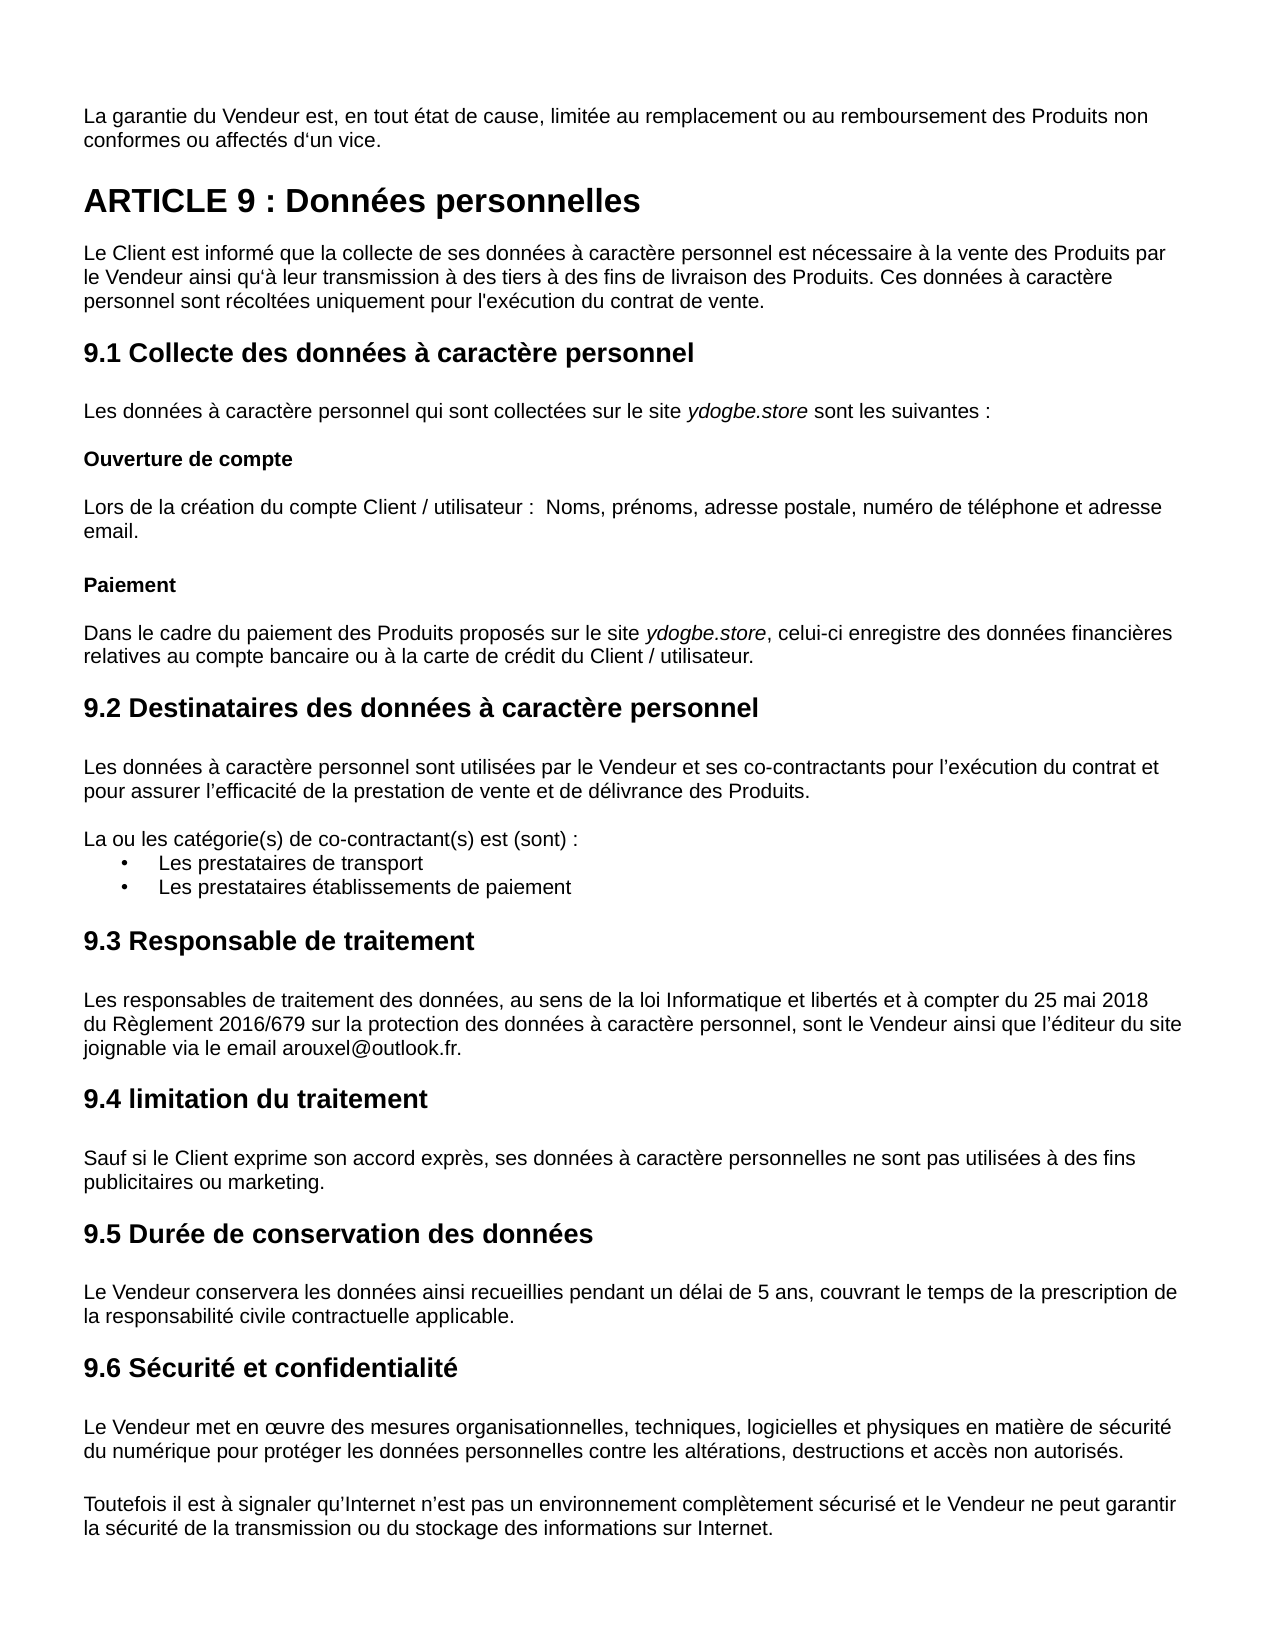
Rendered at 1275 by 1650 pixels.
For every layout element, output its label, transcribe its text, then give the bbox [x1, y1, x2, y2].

text le Vendeur ainsi qu‘à leur transmission à des tiers à des fins de livraison des Produits. Ces données à caractère [83, 265, 1192, 289]
subtitle 9.6 Sécurité et confidentialité [83, 1352, 1192, 1383]
text Paiement [83, 572, 1192, 596]
text Les données à caractère personnel sont utilisées par le Vendeur et ses co-contractants pour l’exécution du contrat et [83, 755, 1192, 779]
text Le Vendeur conservera les données ainsi recueillies pendant un délai de 5 ans, couvrant le temps de la prescription de [83, 1280, 1192, 1304]
text la responsabilité civile contractuelle applicable. [83, 1304, 1192, 1328]
text Le Client est informé que la collecte de ses données à caractère personnel est nécessaire à la vente des Produits par [83, 241, 1192, 265]
text Les responsables de traitement des données, au sens de la loi Informatique et libertés et à compter du 25 mai 2018 [83, 987, 1192, 1011]
text Toutefois il est à signaler qu’Internet n’est pas un environnement complètement sécurisé et le Vendeur ne peut garantir la sécurité de la transmission ou du stockage des informations sur Internet. [83, 1492, 1192, 1540]
text conformes ou affectés d‘un vice. [83, 128, 1192, 152]
text Lors de la création du compte Client / utilisateur : Noms, prénoms, adresse postale, numéro de téléphone et adresse email. [83, 495, 1192, 543]
text relatives au compte bancaire ou à la carte de crédit du Client / utilisateur. [83, 644, 1192, 668]
text du Règlement 2016/679 sur la protection des données à caractère personnel, sont le Vendeur ainsi que l’éditeur du site joignable via le email arouxel@outlook.fr. [83, 1011, 1192, 1059]
list Les prestataires établissements de paiement [121, 874, 1192, 899]
text publicitaires ou marketing. [83, 1170, 1192, 1194]
subtitle 9.3 Responsable de traitement [83, 925, 1192, 956]
text personnel sont récoltées uniquement pour l'exécution du contrat de vente. [83, 289, 1192, 313]
subtitle 9.5 Durée de conservation des données [83, 1218, 1192, 1249]
text Les données à caractère personnel qui sont collectées sur le site ydogbe.store sont les suivantes : [83, 399, 1192, 423]
subtitle 9.2 Destinataires des données à caractère personnel [83, 692, 1192, 723]
text La garantie du Vendeur est, en tout état de cause, limitée au remplacement ou au remboursement des Produits non [83, 104, 1192, 128]
text Sauf si le Client exprime son accord exprès, ses données à caractère personnelles ne sont pas utilisées à des fins [83, 1146, 1192, 1170]
text Dans le cadre du paiement des Produits proposés sur le site ydogbe.store, celui-ci enregistre des données financières [83, 620, 1192, 644]
text du numérique pour protéger les données personnelles contre les altérations, destructions et accès non autorisés. [83, 1438, 1192, 1462]
text Le Vendeur met en œuvre des mesures organisationnelles, techniques, logicielles et physiques en matière de sécurité [83, 1414, 1192, 1438]
subtitle 9.1 Collecte des données à caractère personnel [83, 337, 1192, 368]
text pour assurer l’efficacité de la prestation de vente et de délivrance des Produits. [83, 779, 1192, 803]
list Les prestataires de transport [121, 851, 1192, 874]
subtitle 9.4 limitation du traitement [83, 1083, 1192, 1114]
subtitle ARTICLE 9 : Données personnelles [83, 182, 1192, 220]
text Ouverture de compte [83, 447, 1192, 471]
text La ou les catégorie(s) de co-contractant(s) est (sont) : [83, 827, 1192, 851]
